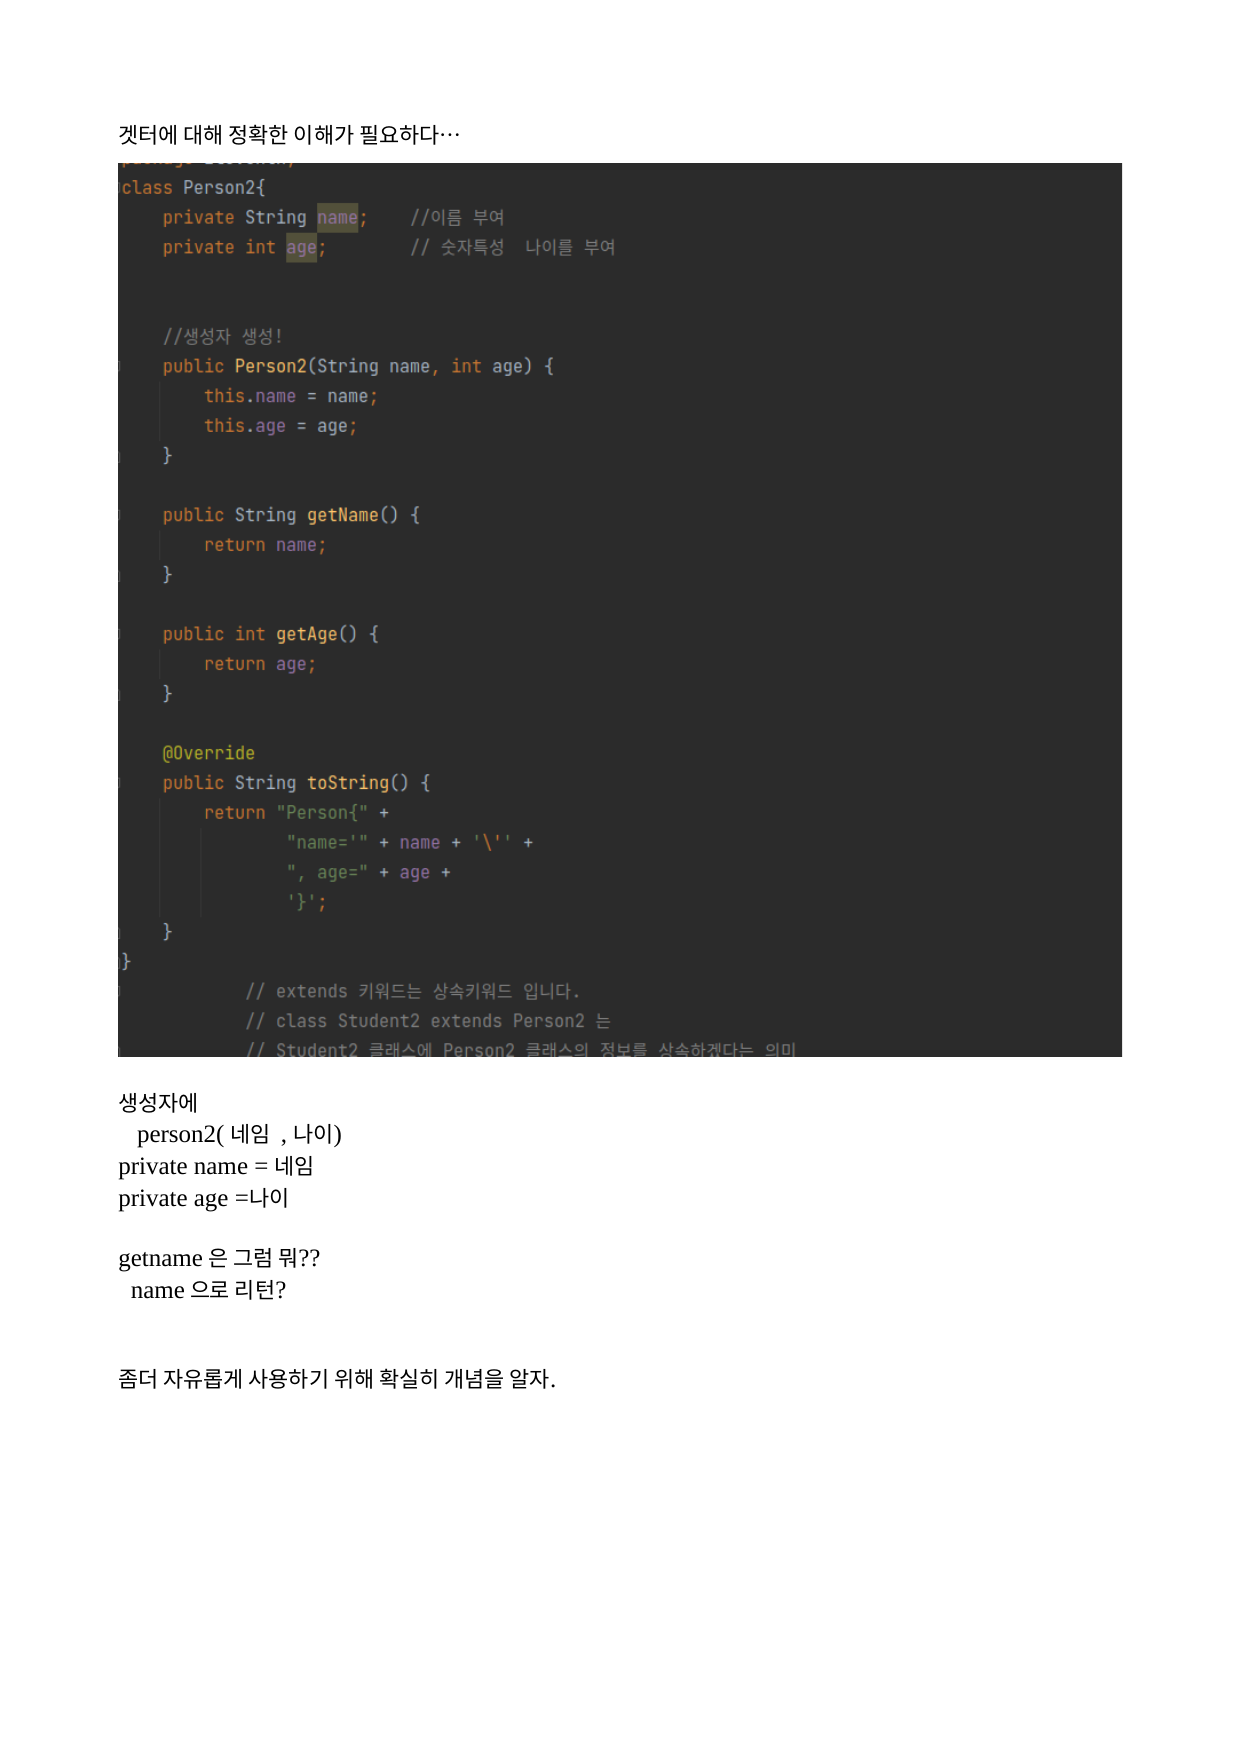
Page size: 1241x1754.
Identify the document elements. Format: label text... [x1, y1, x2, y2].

text person2( 네임 , 나이) [118, 1117, 1122, 1149]
text 겟터에 대해 정확한 이해가 필요하다… [118, 118, 1122, 150]
picture [118, 163, 1123, 1057]
text private name = 네임 [118, 1149, 1122, 1181]
text getname은 그럼 뭐?? [118, 1241, 1122, 1273]
text private age =나이 [118, 1181, 1122, 1212]
text 좀더 자유롭게 사용하기 위해 확실히 개념을 알자. [118, 1362, 1122, 1393]
text 생성자에 [118, 1086, 1122, 1117]
text name으로 리턴? [118, 1273, 1122, 1304]
